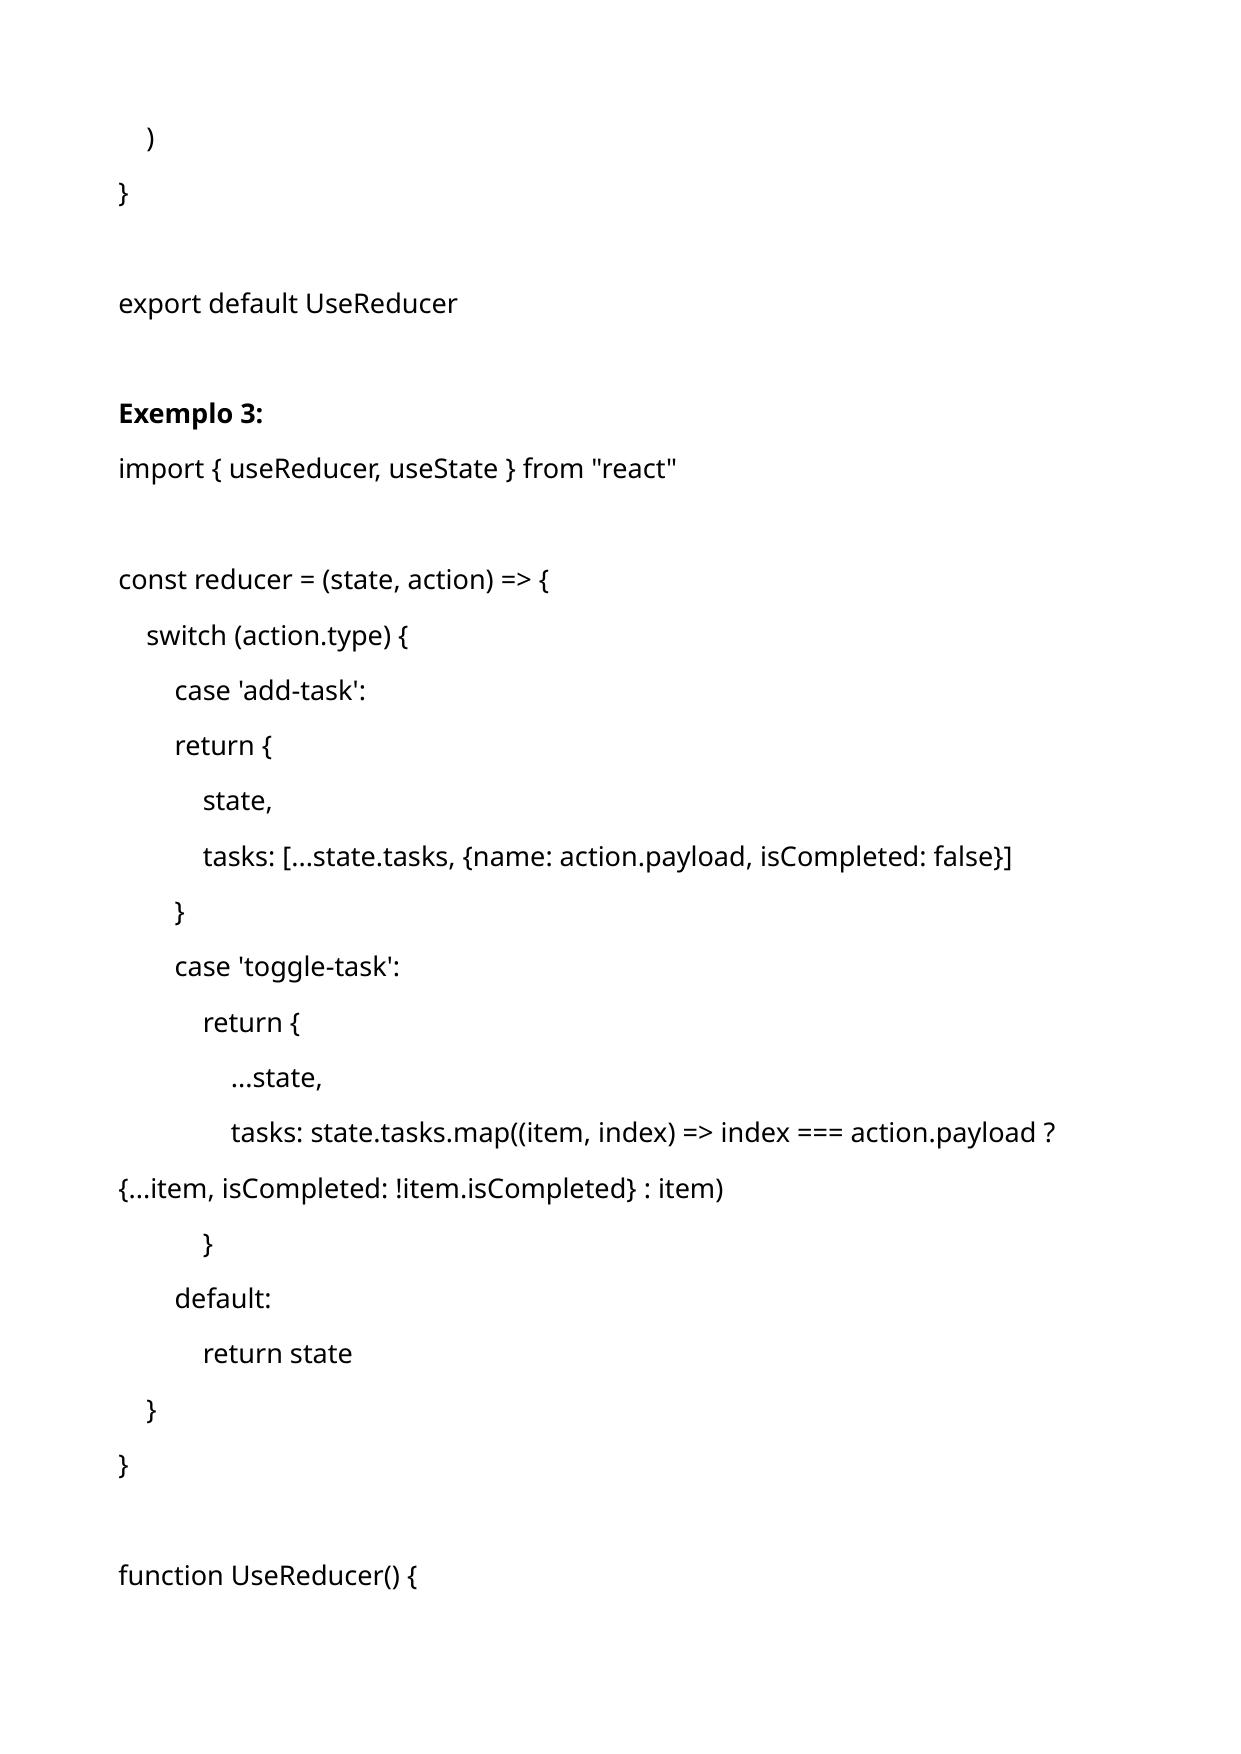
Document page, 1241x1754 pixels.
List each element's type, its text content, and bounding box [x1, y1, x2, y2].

text const reducer = (state, action) => { [118, 561, 1122, 597]
text tasks: [...state.tasks, {name: action.payload, isCompleted: false}] [118, 837, 1122, 874]
text return { [118, 727, 1122, 763]
text } [118, 1224, 1122, 1261]
text return { [118, 1003, 1122, 1040]
text Exemplo 3: [118, 395, 1122, 432]
text } [118, 1390, 1122, 1427]
text switch (action.type) { [118, 616, 1122, 653]
text state, [118, 782, 1122, 819]
text function UseReducer() { [118, 1556, 1122, 1593]
text export default UseReducer [118, 284, 1122, 321]
text return state [118, 1335, 1122, 1372]
text default: [118, 1280, 1122, 1317]
text } [118, 173, 1122, 210]
text ...state, [118, 1058, 1122, 1095]
text } [118, 892, 1122, 929]
text ) [118, 118, 1122, 155]
text } [118, 1446, 1122, 1482]
text tasks: state.tasks.map((item, index) => index === action.payload ? {...item, isCompleted: !item.isCompleted} : item) [118, 1114, 1122, 1206]
text case 'add-task': [118, 671, 1122, 708]
text case 'toggle-task': [118, 948, 1122, 985]
text import { useReducer, useState } from "react" [118, 450, 1122, 487]
